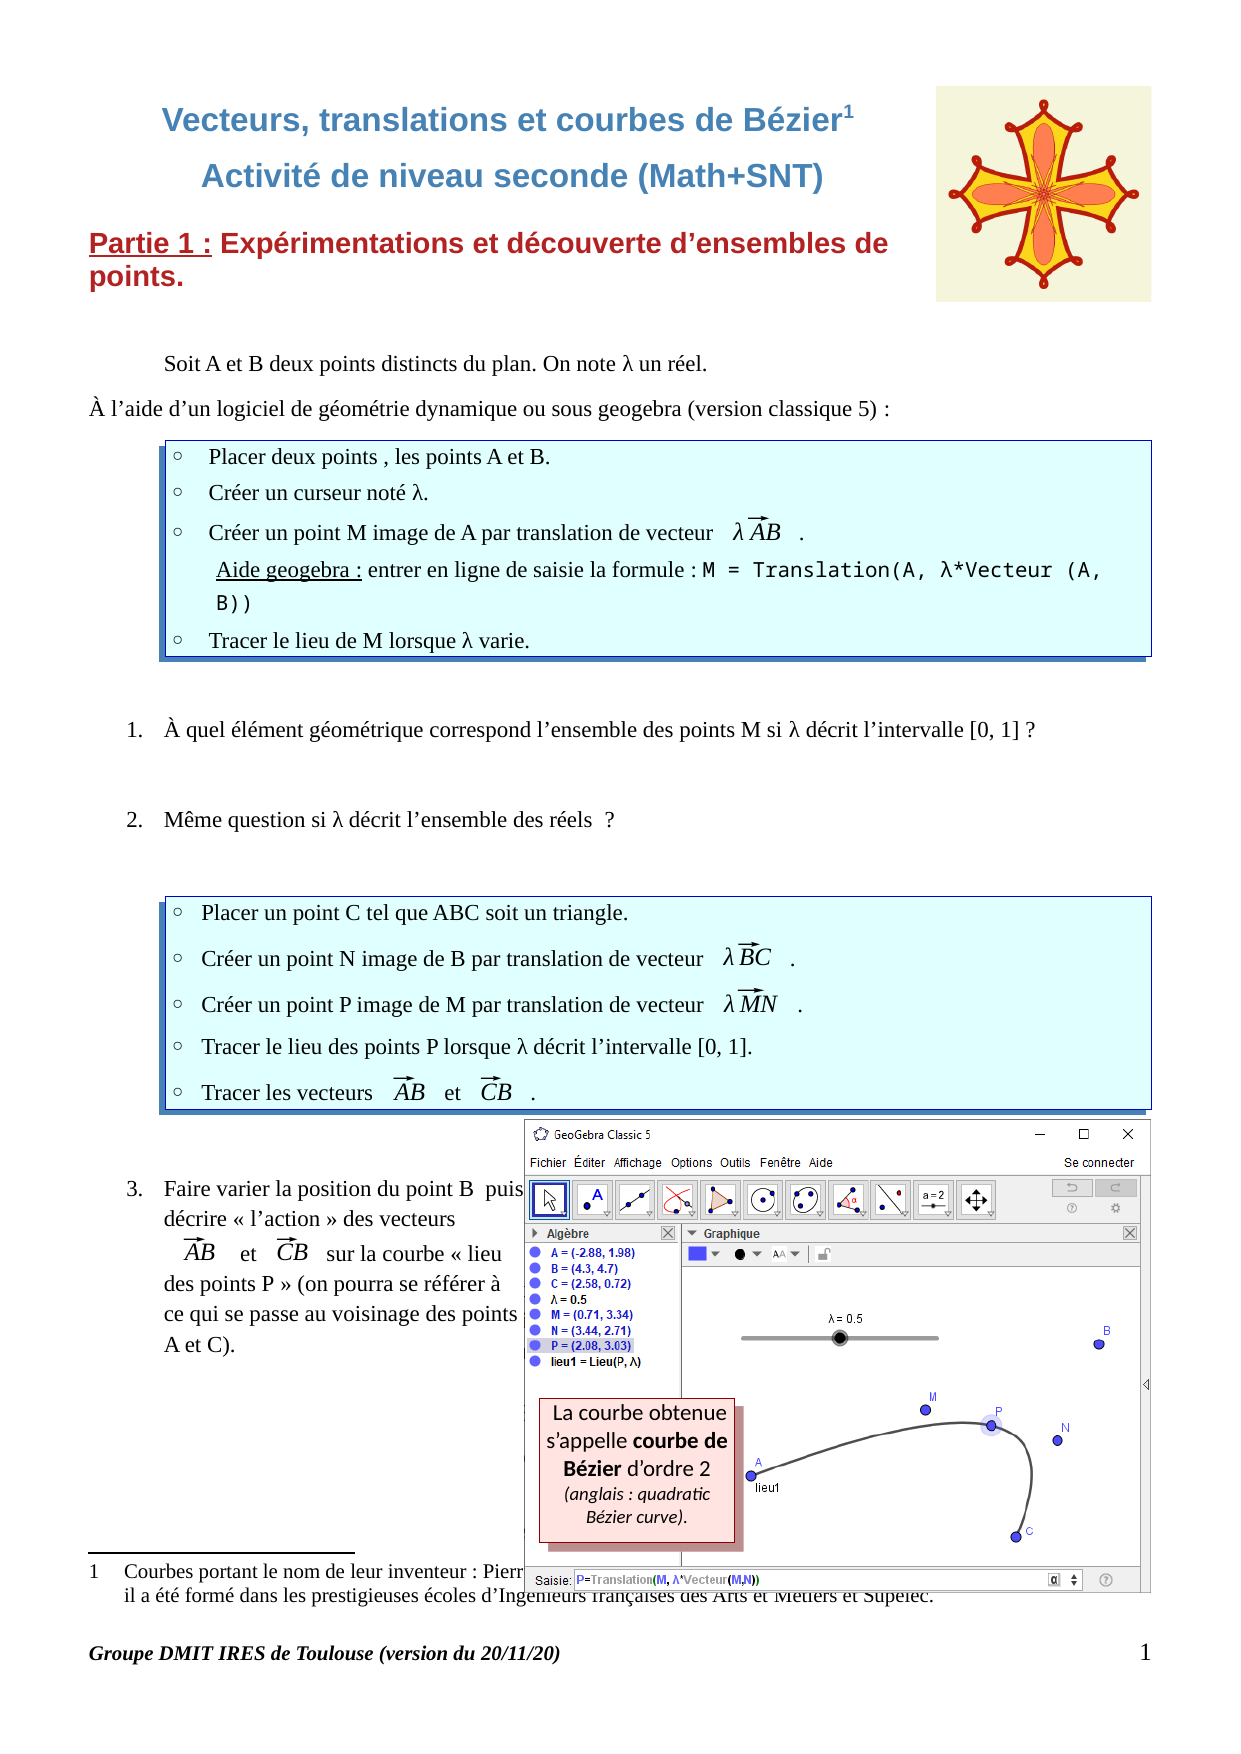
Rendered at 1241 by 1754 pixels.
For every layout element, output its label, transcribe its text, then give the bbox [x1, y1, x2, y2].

list À quel élément géométrique correspond l’ensemble des points M si λ décrit l’intervalle [0, 1] ? [126, 717, 1152, 743]
list Créer un point P image de M par translation de vecteur. [166, 984, 1151, 1018]
list Placer deux points , les points A et B. [166, 441, 1151, 469]
list Créer un point N image de B par translation de vecteur. [166, 938, 1151, 971]
title Activité de niveau seconde (Math+SNT) [88, 156, 936, 195]
list Créer un curseur noté λ. [166, 476, 1151, 505]
text À l’aide d’un logiciel de géométrie dynamique ou sous geogebra (version classique 5) : [88, 395, 1152, 421]
text Courbes portant le nom de leur inventeur : Pierre Bézier (1910-1999) Ingénieur polyvalent français titulaire d’un doctorat, il a été formé dans les prestigieuses écoles d’Ingénieurs françaises des Arts et Métiers et Supélec. [88, 1559, 1152, 1607]
list Faire varier la position du point B puis décrire « l’action » des vecteurs etsur la courbe « lieu des points P » (on pourra se référer à ce qui se passe au voisinage des points A et C). [126, 1175, 524, 1357]
title Vecteurs, translations et courbes de Bézier [88, 100, 936, 139]
picture [936, 86, 1152, 302]
list Tracer le lieu de M lorsque λ varie. [166, 624, 1151, 656]
list Créer un point M image de A par translation de vecteur. [166, 512, 1151, 546]
subtitle Partie 1 : Expérimentations et découverte d’ensembles de points. [88, 226, 936, 293]
list Tracer les vecteurset. [166, 1072, 1151, 1109]
picture [524, 1119, 1151, 1593]
list Aide geogebra : entrer en ligne de saisie la formule : M = Translation(A, λ*Vecteur (A, B)) [166, 552, 1151, 617]
list Même question si λ décrit l’ensemble des réels ? [126, 806, 1152, 832]
text Soit A et B deux points distincts du plan. On note λ un réel. [88, 350, 1152, 377]
list Tracer le lieu des points P lorsque λ décrit l’intervalle [0, 1]. [166, 1030, 1151, 1059]
list Placer un point C tel que ABC soit un triangle. [166, 897, 1151, 925]
